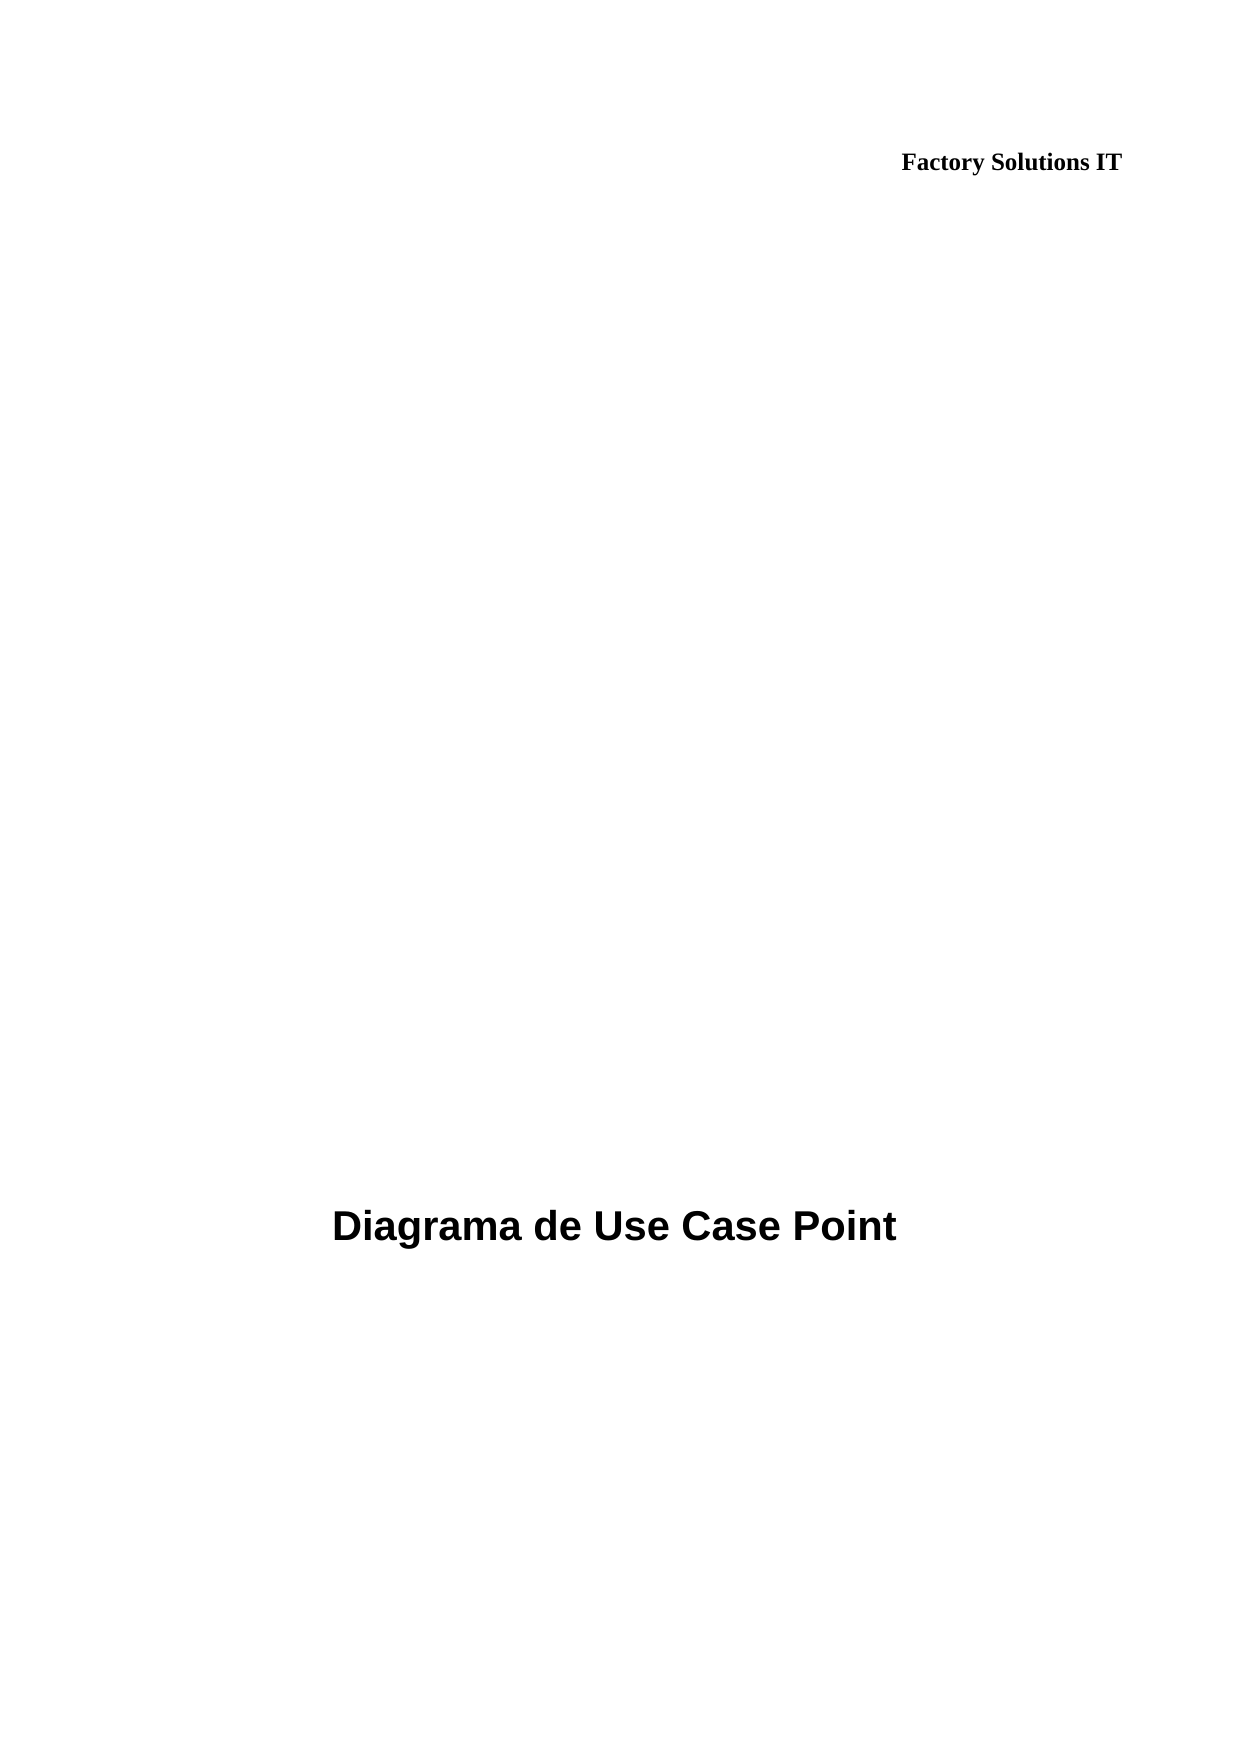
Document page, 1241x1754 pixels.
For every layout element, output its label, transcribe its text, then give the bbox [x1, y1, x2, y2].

text Diagrama de Use Case Point [118, 1202, 1122, 1250]
